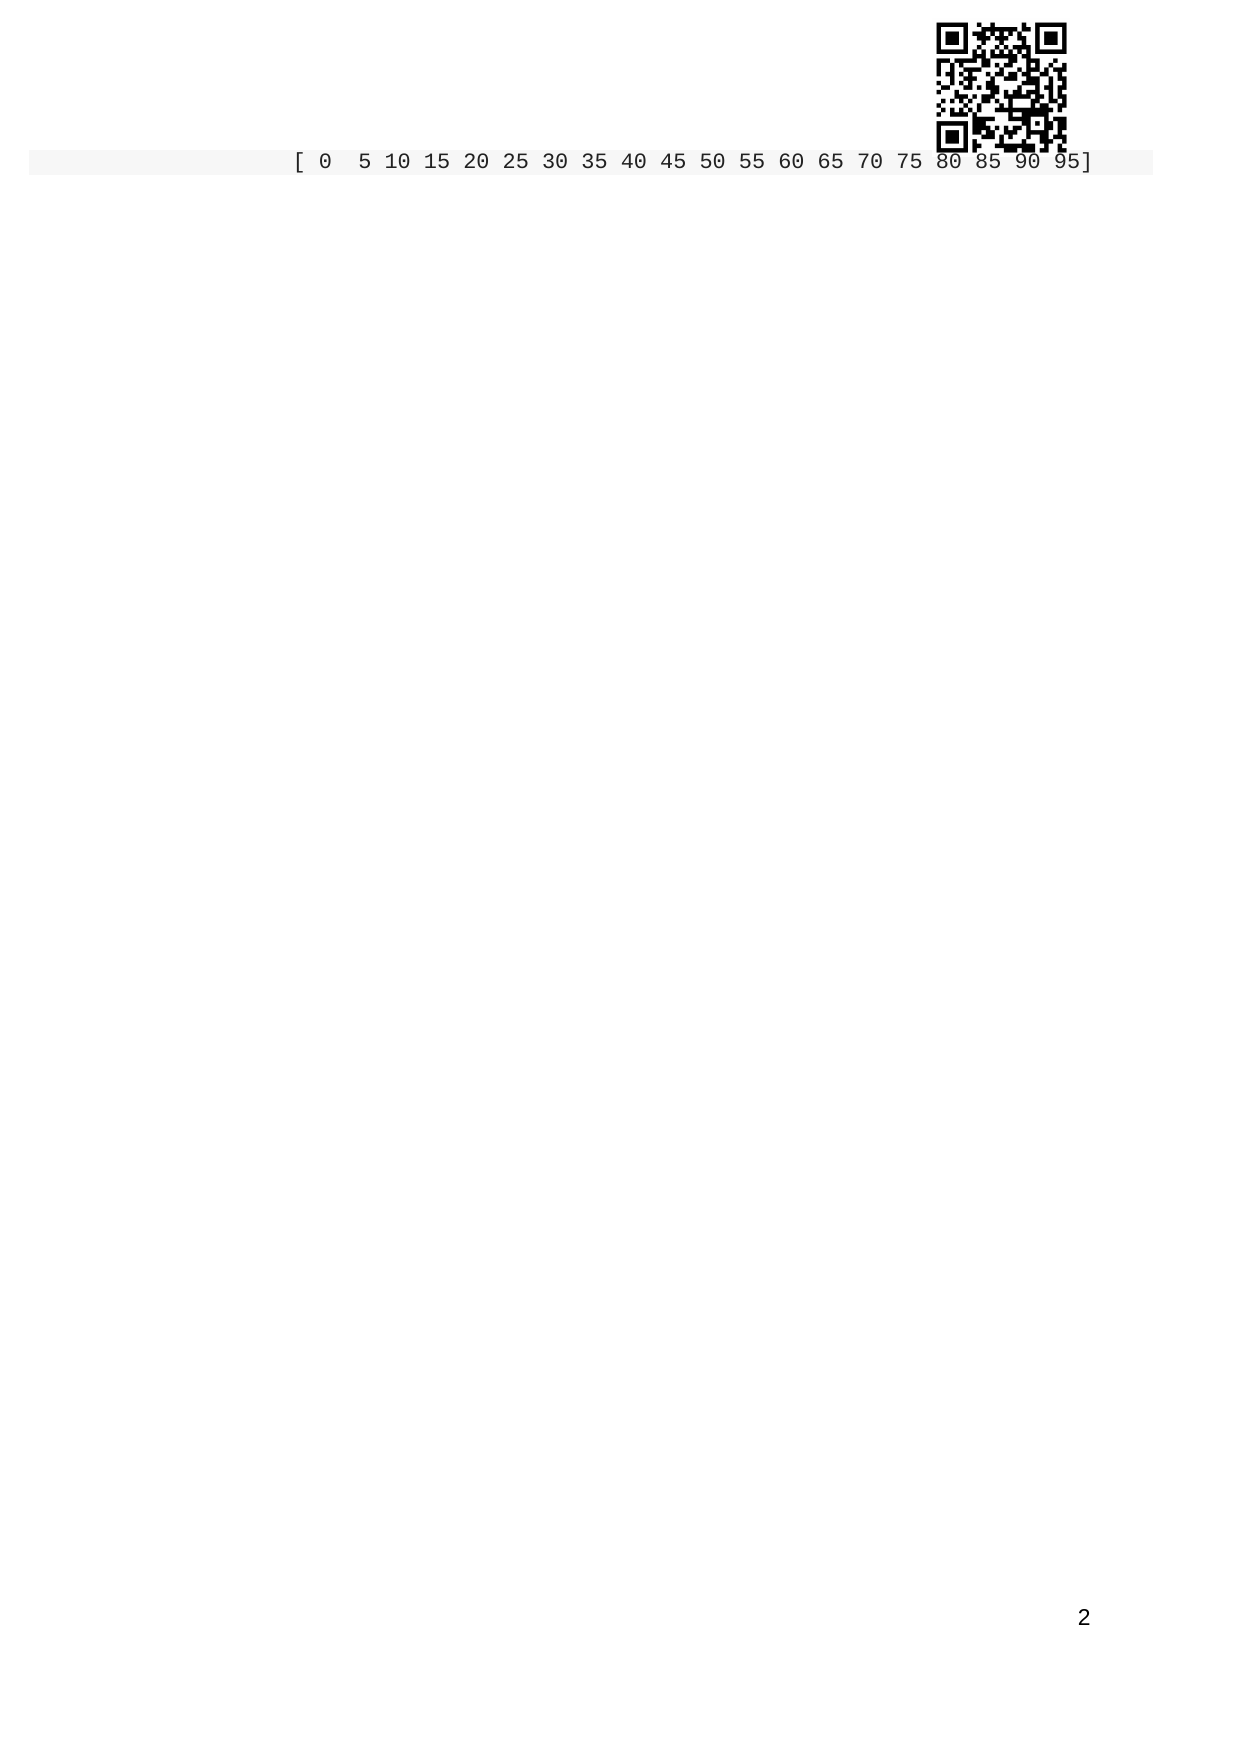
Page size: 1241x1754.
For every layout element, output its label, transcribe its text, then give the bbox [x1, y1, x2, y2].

text [ 0 5 10 15 20 25 30 35 40 45 50 55 60 65 70 75 80 85 90 95] [29, 150, 1153, 175]
